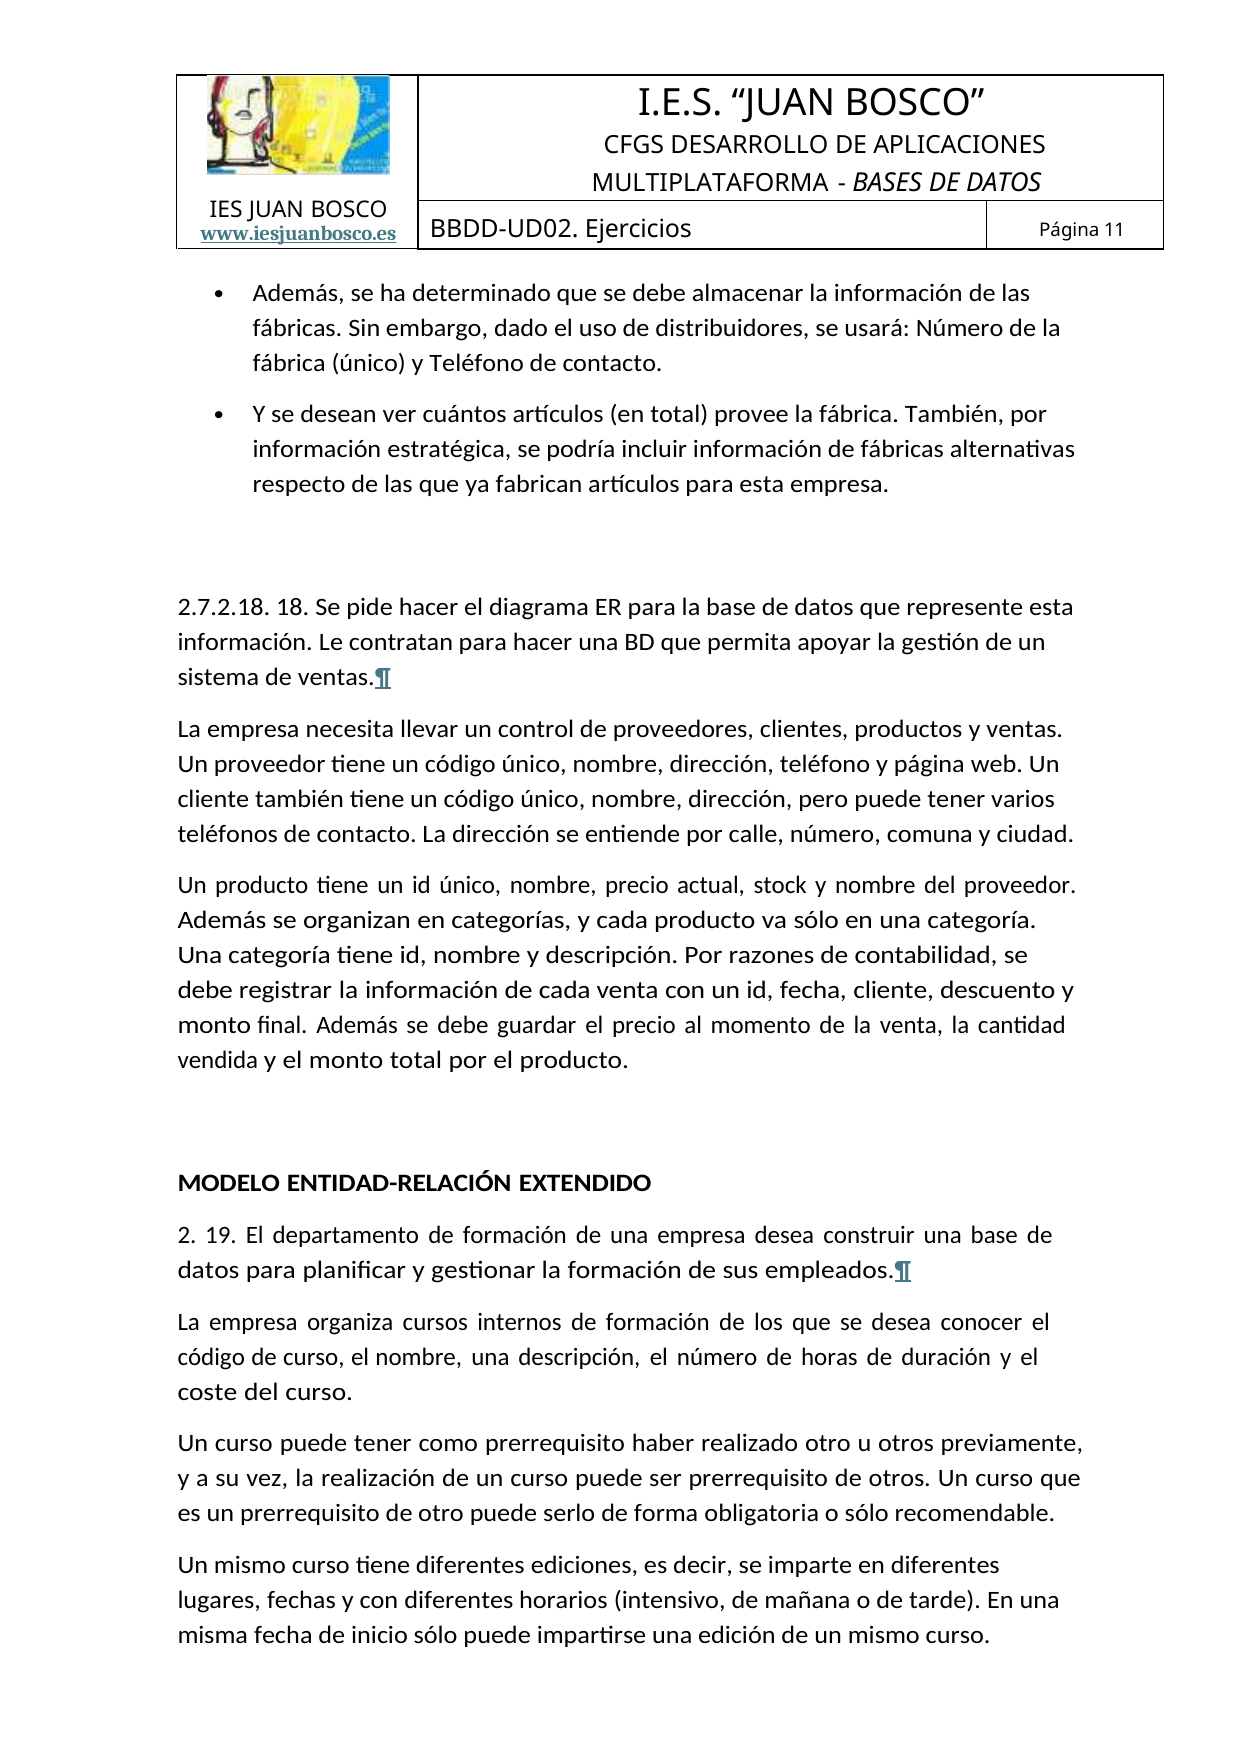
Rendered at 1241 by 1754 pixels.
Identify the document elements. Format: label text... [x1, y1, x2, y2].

text MODELO ENTIDAD-RELACIÓN EXTENDIDO [177, 1167, 1176, 1198]
text La empresa necesita llevar un control de proveedores, clientes, productos y ventas. Un proveedor tiene un código único, nombre, dirección, teléfono y página web. Un cliente también tiene un código único, nombre, dirección, pero puede tener varios teléfonos de contacto. La dirección se entiende por calle, número, comuna y ciudad. [177, 713, 1086, 848]
text Un mismo curso tiene diferentes ediciones, es decir, se imparte en diferentes lugares, fechas y con diferentes horarios (intensivo, de mañana o de tarde). En una misma fecha de inicio sólo puede impartirse una edición de un mismo curso. [177, 1549, 1073, 1649]
text La empresa organiza cursos internos de formación de los que se desea conocer el código de curso, el nombre, una descripción, el número de horas de duración y el coste del curso. [177, 1306, 1073, 1406]
picture [207, 75, 390, 176]
list Y se desean ver cuántos artículos (en total) provee la fábrica. También, por información estratégica, se podría incluir información de fábricas alternativas respecto de las que ya fabrican artículos para esta empresa. [215, 398, 1083, 499]
text 2. 19. El departamento de formación de una empresa desea construir una base de datos para planificar y gestionar la formación de sus empleados.¶ [177, 1219, 1073, 1285]
text Un producto tiene un id único, nombre, precio actual, stock y nombre del proveedor. Además se organizan en categorías, y cada producto va sólo en una categoría. Una categoría tiene id, nombre y descripción. Por razones de contabilidad, se debe registrar la información de cada venta con un id, fecha, cliente, descuento y monto final. Además se debe guardar el precio al momento de la venta, la cantidad vendida y el monto total por el producto. [177, 869, 1086, 1075]
list Además, se ha determinado que se debe almacenar la información de las fábricas. Sin embargo, dado el uso de distribuidores, se usará: Número de la fábrica (único) y Teléfono de contacto. [215, 277, 1068, 377]
text 2.7.2.18. 18. Se pide hacer el diagrama ER para la base de datos que represente esta información. Le contratan para hacer una BD que permita apoyar la gestión de un sistema de ventas.¶ [177, 591, 1086, 692]
text Un curso puede tener como prerrequisito haber realizado otro u otros previamente, y a su vez, la realización de un curso puede ser prerrequisito de otros. Un curso que es un prerrequisito de otro puede serlo de forma obligatoria o sólo recomendable. [177, 1427, 1083, 1528]
